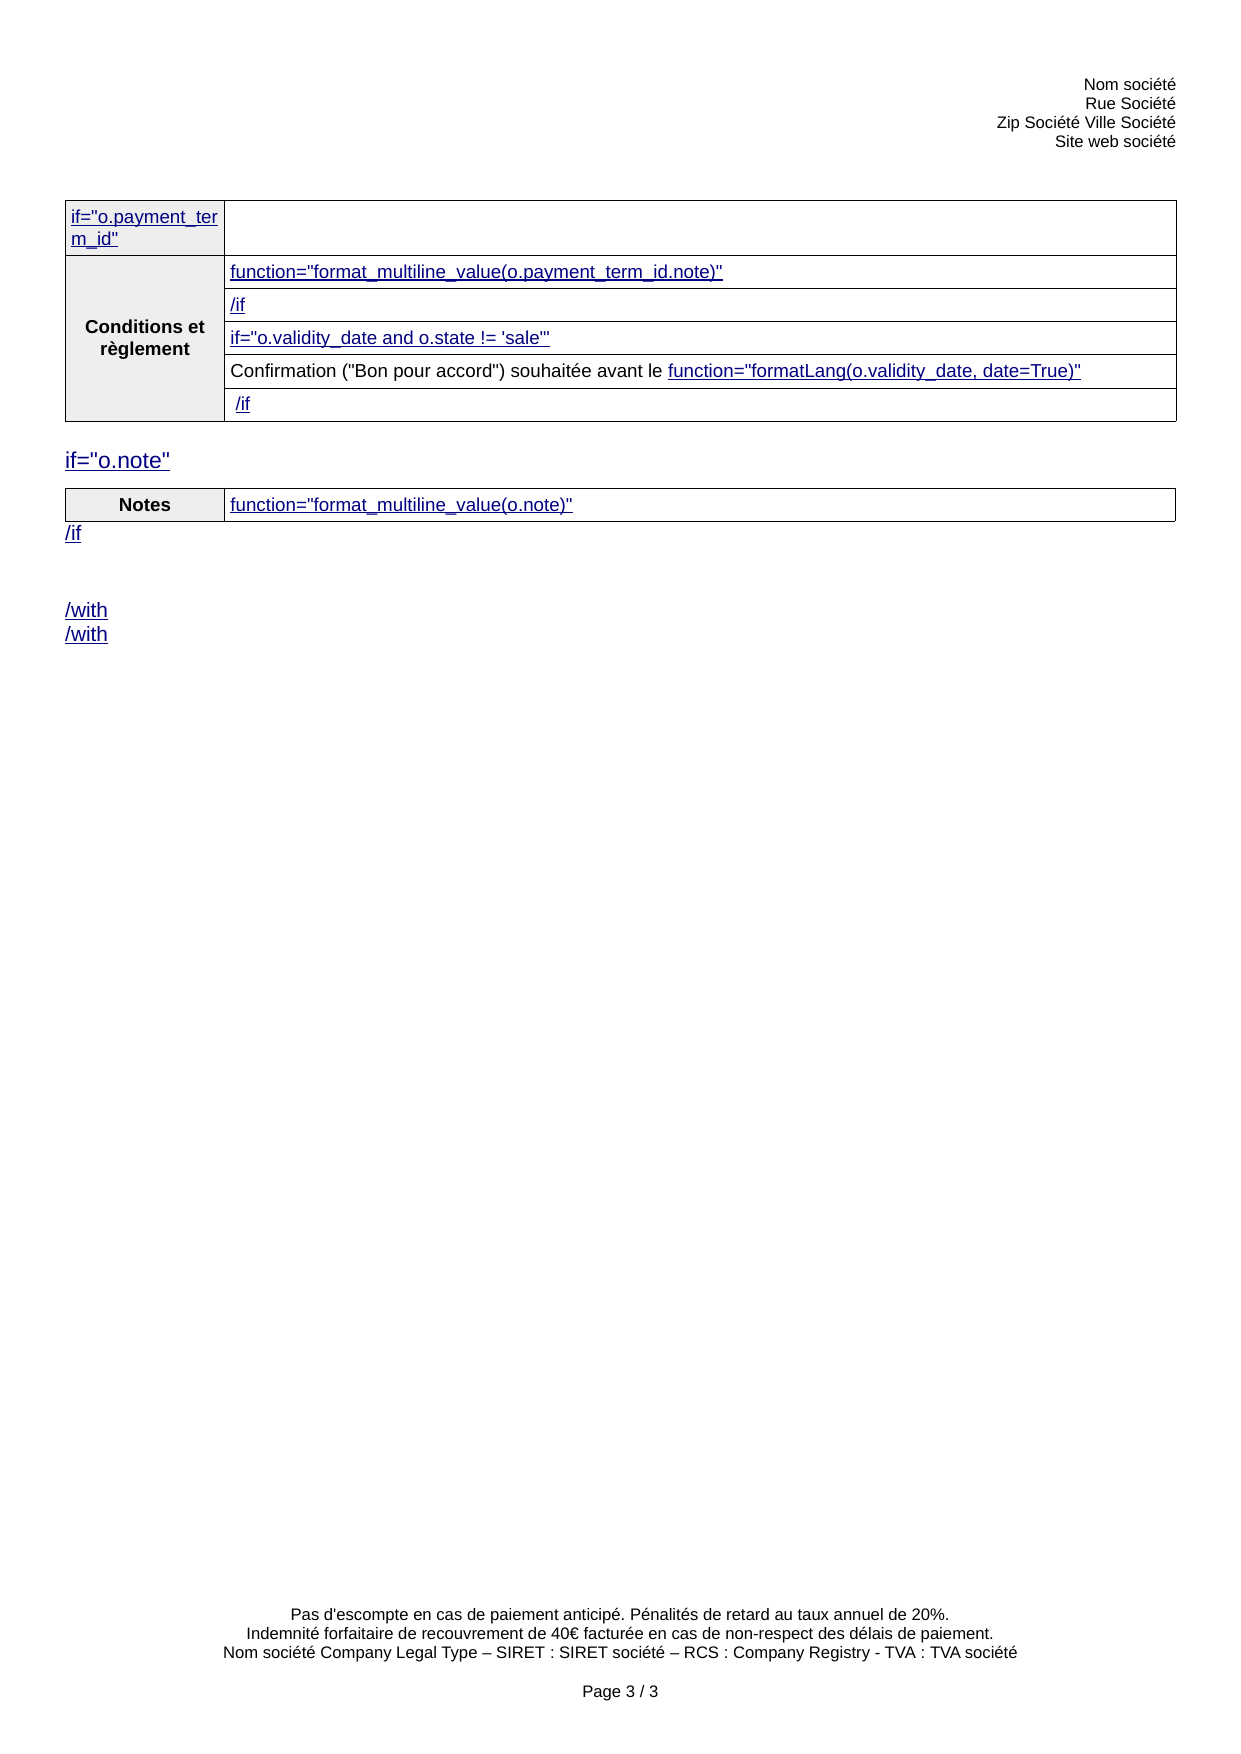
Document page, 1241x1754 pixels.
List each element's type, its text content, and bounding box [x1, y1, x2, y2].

table_cell /if [225, 389, 1176, 421]
table_cell function="format_multiline_value(o.payment_term_id.note)" [225, 256, 1176, 288]
table_header function="format_multiline_value(o.note)" [225, 489, 1175, 521]
table_cell /if [225, 289, 1176, 321]
text /with [65, 598, 1175, 622]
text /if [65, 522, 1175, 545]
table_header Notes [66, 489, 224, 521]
text if="o.note" [65, 447, 1175, 473]
table_cell Confirmation ("Bon pour accord") souhaitée avant le function="formatLang(o.validity_date, date=True)" [225, 355, 1176, 387]
table_header if="o.payment_term_id" [66, 201, 224, 255]
table_cell Conditions et règlement [66, 256, 224, 421]
text /with [65, 622, 1175, 646]
table_cell if="o.validity_date and o.state != 'sale'" [225, 322, 1176, 354]
table_header [225, 201, 1176, 255]
